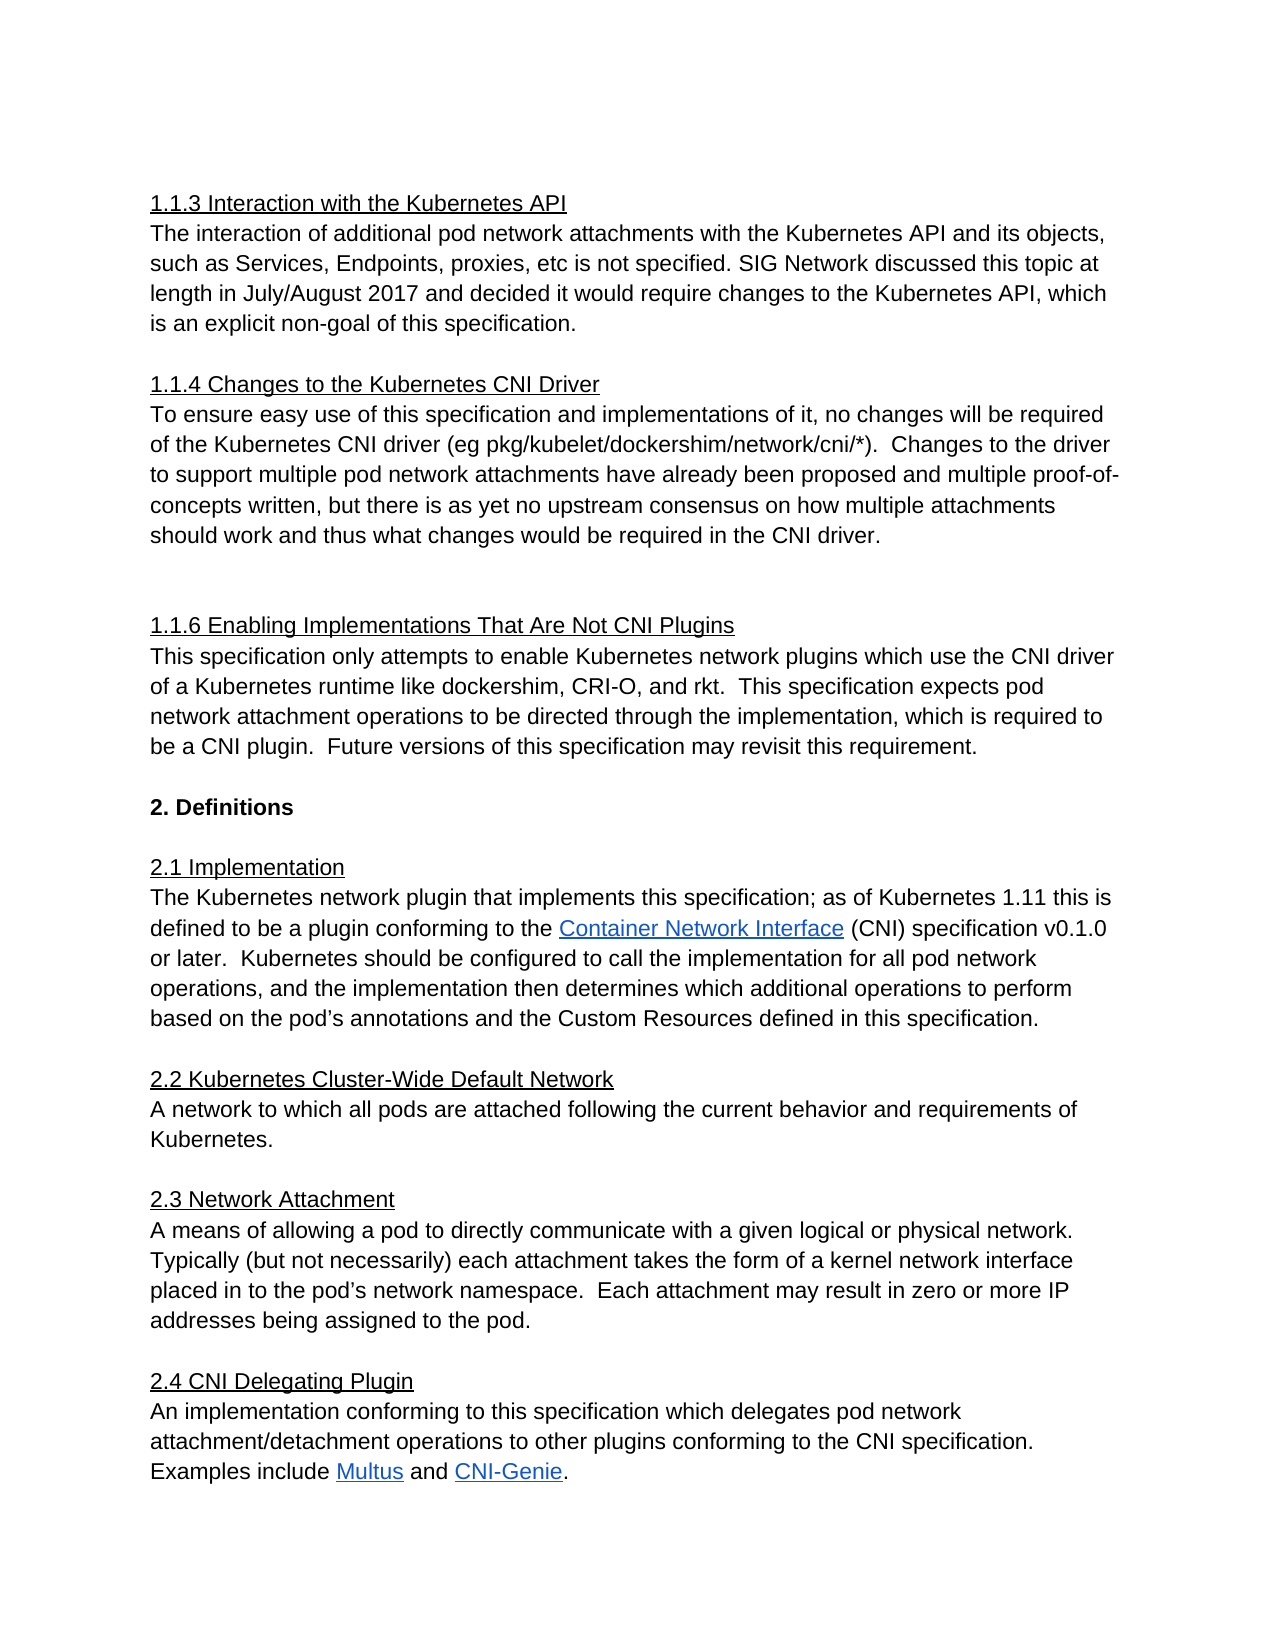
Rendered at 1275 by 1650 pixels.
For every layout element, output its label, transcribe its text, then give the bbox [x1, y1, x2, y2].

text 2. Definitions [150, 794, 1125, 820]
text 2.3 Network Attachment [150, 1186, 1125, 1213]
text A network to which all pods are attached following the current behavior and requirements of Kubernetes. [150, 1096, 1125, 1152]
text 2.4 CNI Delegating Plugin [150, 1368, 1125, 1394]
text 1.1.3 Interaction with the Kubernetes API [150, 189, 1125, 216]
text This specification only attempts to enable Kubernetes network plugins which use the CNI driver of a Kubernetes runtime like dockershim, CRI-O, and rkt. This specification expects pod network attachment operations to be directed through the implementation, which is required to be a CNI plugin. Future versions of this specification may revisit this requirement. [150, 643, 1125, 760]
text 1.1.4 Changes to the Kubernetes CNI Driver [150, 371, 1125, 397]
text 1.1.6 Enabling Implementations That Are Not CNI Plugins [150, 612, 1125, 639]
text 2.2 Kubernetes Cluster-Wide Default Network [150, 1066, 1125, 1092]
text 2.1 Implementation [150, 854, 1125, 881]
text An implementation conforming to this specification which delegates pod network attachment/detachment operations to other plugins conforming to the CNI specification. Examples include Multus and CNI-Genie. [150, 1398, 1125, 1485]
text A means of allowing a pod to directly communicate with a given logical or physical network. Typically (but not necessarily) each attachment takes the form of a kernel network interface placed in to the pod’s network namespace. Each attachment may result in zero or more IP addresses being assigned to the pod. [150, 1217, 1125, 1334]
text The Kubernetes network plugin that implements this specification; as of Kubernetes 1.11 this is defined to be a plugin conforming to the Container Network Interface (CNI) specification v0.1.0 or later. Kubernetes should be configured to call the implementation for all pod network operations, and the implementation then determines which additional operations to perform based on the pod’s annotations and the Custom Resources defined in this specification. [150, 884, 1125, 1032]
text The interaction of additional pod network attachments with the Kubernetes API and its objects, such as Services, Endpoints, proxies, etc is not specified. SIG Network discussed this topic at length in July/August 2017 and decided it would require changes to the Kubernetes API, which is an explicit non-goal of this specification. [150, 220, 1125, 337]
text To ensure easy use of this specification and implementations of it, no changes will be required of the Kubernetes CNI driver (eg pkg/kubelet/dockershim/network/cni/*). Changes to the driver to support multiple pod network attachments have already been proposed and multiple proof-of-concepts written, but there is as yet no upstream consensus on how multiple attachments should work and thus what changes would be required in the CNI driver. [150, 401, 1125, 548]
